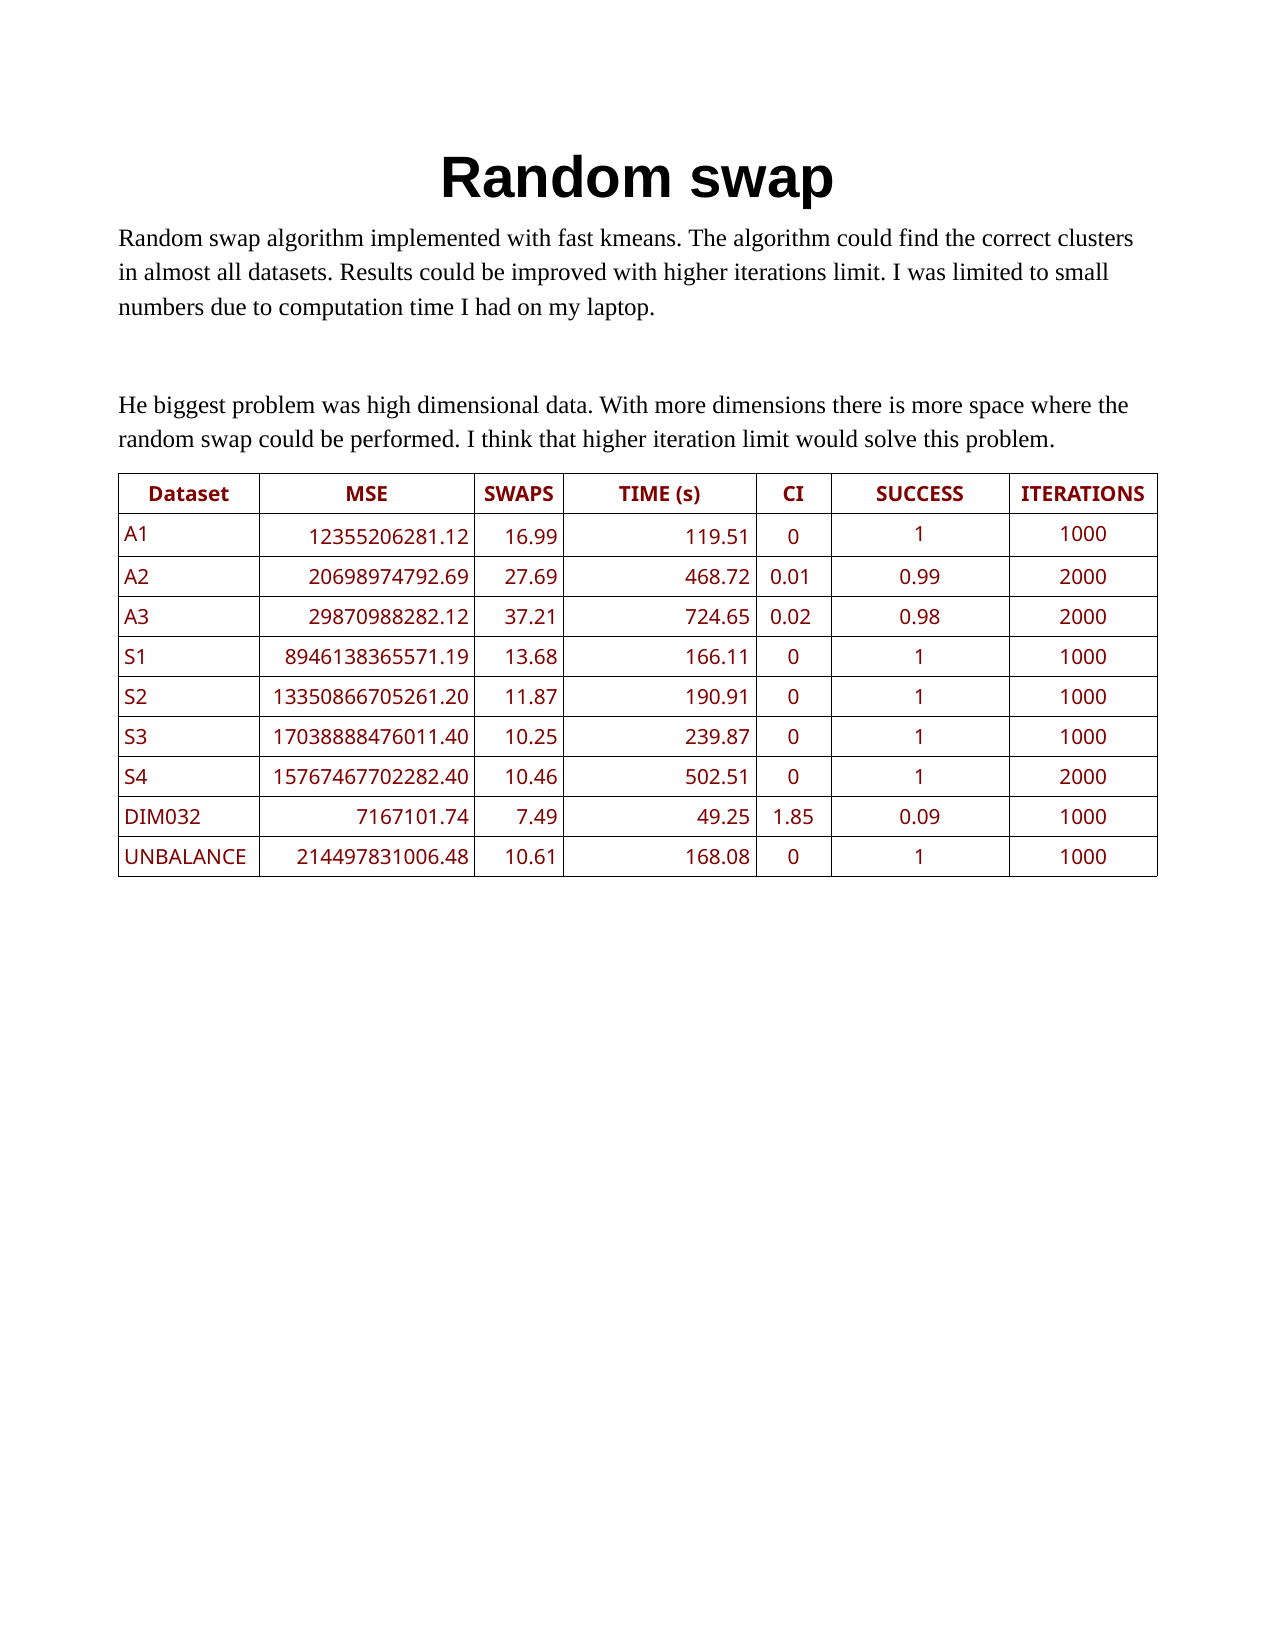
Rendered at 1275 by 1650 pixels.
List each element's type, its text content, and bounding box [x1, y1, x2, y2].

table_cell 1 [832, 514, 1009, 556]
table_cell S4 [119, 757, 259, 796]
table_cell 20698974792.69 [260, 557, 474, 596]
table_cell S3 [119, 717, 259, 756]
table_cell 0.02 [757, 597, 831, 636]
table_cell 8946138365571.19 [260, 637, 474, 676]
table_cell 239.87 [564, 717, 756, 756]
table_cell 7167101.74 [260, 797, 474, 836]
table_cell 29870988282.12 [260, 597, 474, 636]
title Random swap [118, 143, 1157, 210]
table_cell S1 [119, 637, 259, 676]
text He biggest problem was high dimensional data. With more dimensions there is more space where the random swap could be performed. I think that higher iteration limit would solve this problem. [118, 390, 1157, 453]
table_cell 468.72 [564, 557, 756, 596]
table_cell S2 [119, 677, 259, 716]
table_header TIME (s) [564, 474, 756, 513]
table_cell 1.85 [757, 797, 831, 836]
table_cell 1000 [1010, 717, 1157, 756]
table_cell 0.09 [832, 797, 1009, 836]
table_cell 1 [832, 757, 1009, 796]
table_cell 2000 [1010, 597, 1157, 636]
table_header CI [757, 474, 831, 513]
table_cell 214497831006.48 [260, 837, 474, 876]
table_cell A2 [119, 557, 259, 596]
table_cell 1000 [1010, 637, 1157, 676]
table_cell 12355206281.12 [260, 514, 474, 556]
table_cell 502.51 [564, 757, 756, 796]
table_cell A1 [119, 514, 259, 556]
table_cell 0 [757, 637, 831, 676]
table_cell 0.99 [832, 557, 1009, 596]
table_cell UNBALANCE [119, 837, 259, 876]
text Random swap algorithm implemented with fast kmeans. The algorithm could find the correct clusters in almost all datasets. Results could be improved with higher iterations limit. I was limited to small numbers due to computation time I had on my laptop. [118, 223, 1157, 320]
table_cell 16.99 [475, 514, 563, 556]
table_cell 0.98 [832, 597, 1009, 636]
table_cell 1000 [1010, 514, 1157, 556]
table_header ITERATIONS [1010, 474, 1157, 513]
table_cell 1000 [1010, 797, 1157, 836]
table_cell 2000 [1010, 557, 1157, 596]
table_cell 1 [832, 717, 1009, 756]
table_cell 0.01 [757, 557, 831, 596]
table_cell A3 [119, 597, 259, 636]
table_header MSE [260, 474, 474, 513]
table_cell 0 [757, 837, 831, 876]
table_cell DIM032 [119, 797, 259, 836]
table_cell 49.25 [564, 797, 756, 836]
table_cell 10.25 [475, 717, 563, 756]
table_cell 166.11 [564, 637, 756, 676]
table_cell 1 [832, 677, 1009, 716]
table_cell 190.91 [564, 677, 756, 716]
table_cell 0 [757, 677, 831, 716]
table_cell 10.46 [475, 757, 563, 796]
table_cell 0 [757, 514, 831, 556]
table_cell 1 [832, 837, 1009, 876]
table_cell 10.61 [475, 837, 563, 876]
table_cell 0 [757, 757, 831, 796]
table_header SWAPS [475, 474, 563, 513]
table_header Dataset [119, 474, 259, 513]
table_header SUCCESS [832, 474, 1009, 513]
table_cell 1 [832, 637, 1009, 676]
table_cell 168.08 [564, 837, 756, 876]
table_cell 13.68 [475, 637, 563, 676]
table_cell 37.21 [475, 597, 563, 636]
table_cell 7.49 [475, 797, 563, 836]
table_cell 13350866705261.20 [260, 677, 474, 716]
table_cell 1000 [1010, 677, 1157, 716]
table_cell 1000 [1010, 837, 1157, 876]
table_cell 27.69 [475, 557, 563, 596]
table_cell 119.51 [564, 514, 756, 556]
table_cell 15767467702282.40 [260, 757, 474, 796]
table_cell 17038888476011.40 [260, 717, 474, 756]
table_cell 724.65 [564, 597, 756, 636]
table_cell 2000 [1010, 757, 1157, 796]
table_cell 0 [757, 717, 831, 756]
table_cell 11.87 [475, 677, 563, 716]
